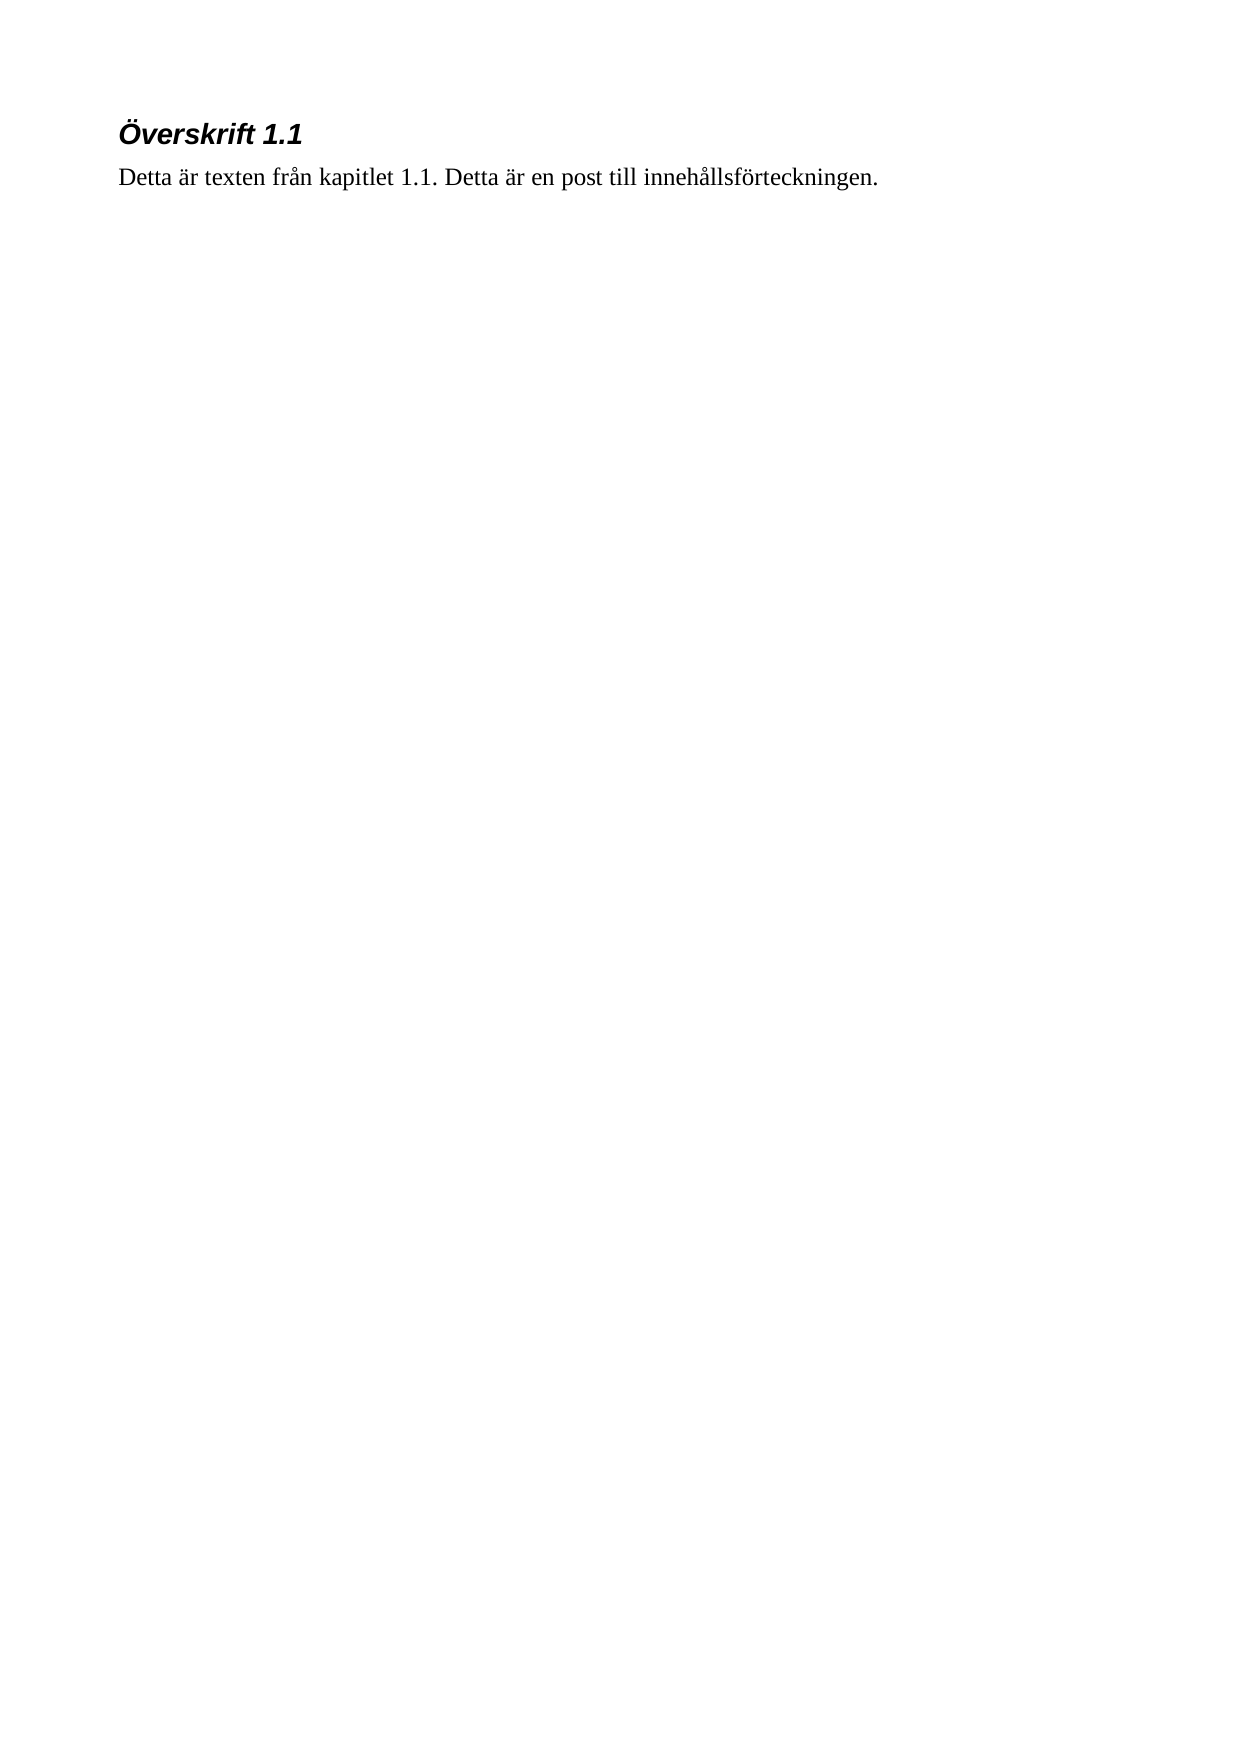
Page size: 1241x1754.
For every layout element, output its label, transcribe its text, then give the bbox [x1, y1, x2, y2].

text Detta är texten från kapitlet 1.1. Detta är en post till innehållsförteckningen. [118, 163, 1122, 219]
subtitle Överskrift 1.1 [118, 118, 1122, 151]
